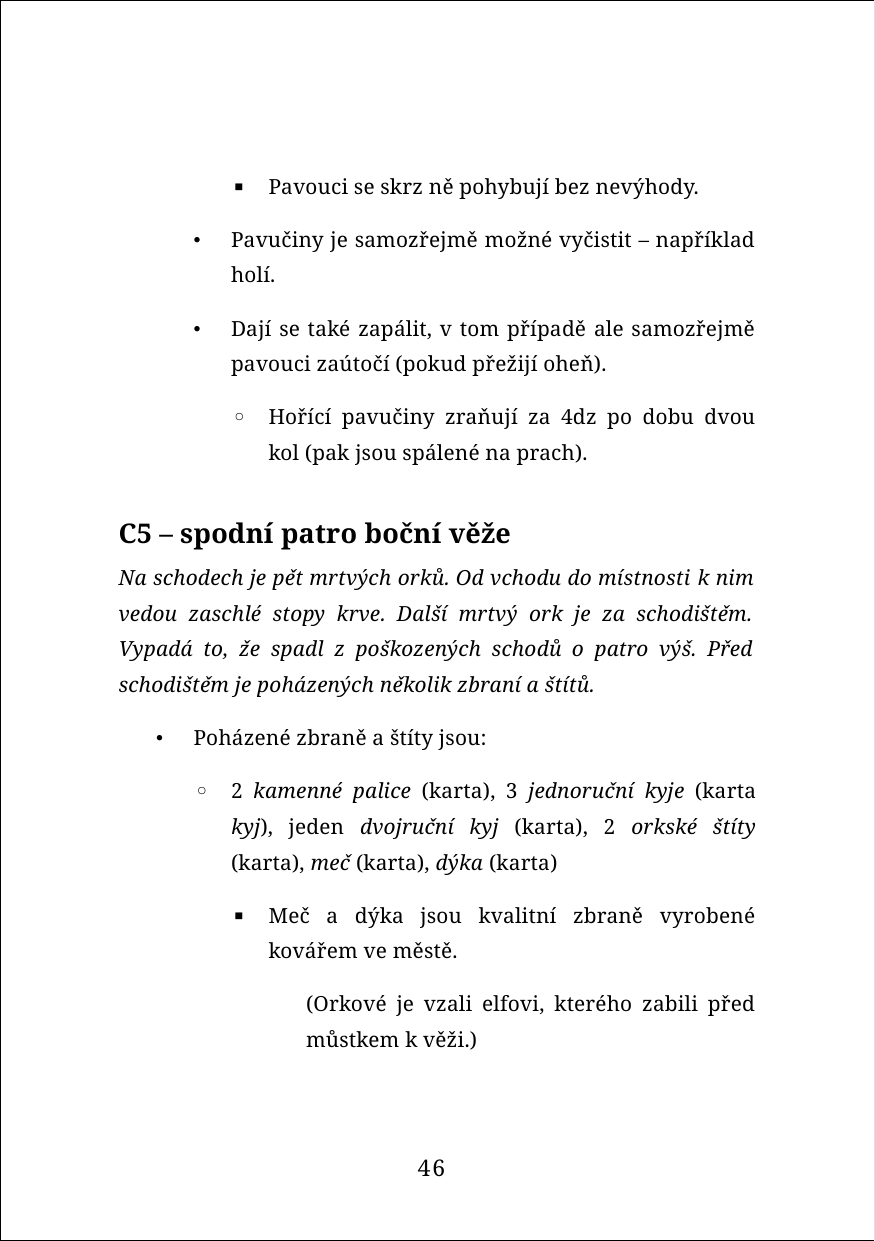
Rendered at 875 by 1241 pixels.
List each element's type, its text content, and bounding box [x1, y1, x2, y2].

text Na schodech je pět mrtvých orků. Od vchodu do místnosti k nim vedou zaschlé stopy krve. Další mrtvý ork je za schodištěm. Vypadá to, že spadl z poškozených schodů o patro výš. Před schodištěm je poházených několik zbraní a štítů. [118, 563, 756, 698]
list Meč a dýka jsou kvalitní zbraně vyrobené kovářem ve městě. [231, 901, 756, 965]
list Poházené zbraně a štíty jsou: [156, 723, 756, 752]
subtitle C5 – spodní patro boční věže [118, 515, 756, 552]
list Pavučiny je samozřejmě možné vyčistit – například holí. [193, 225, 756, 289]
list 2 kamenné palice (karta), 3 jednoruční kyje (karta kyj), jeden dvojruční kyj (karta), 2 orkské štíty (karta), meč (karta), dýka (karta) [193, 777, 756, 876]
list Pavouci se skrz ně pohybují bez nevýhody. [231, 172, 756, 200]
list Hořící pavučiny zraňují za 4dz po dobu dvou kol (pak jsou spálené na prach). [231, 402, 756, 466]
list Dají se také zapálit, v tom případě ale samozřejmě pavouci zaútočí (pokud přežijí oheň). [193, 314, 756, 378]
list (Orkové je vzali elfovi, kterého zabili před můstkem k věži.) [268, 989, 756, 1053]
